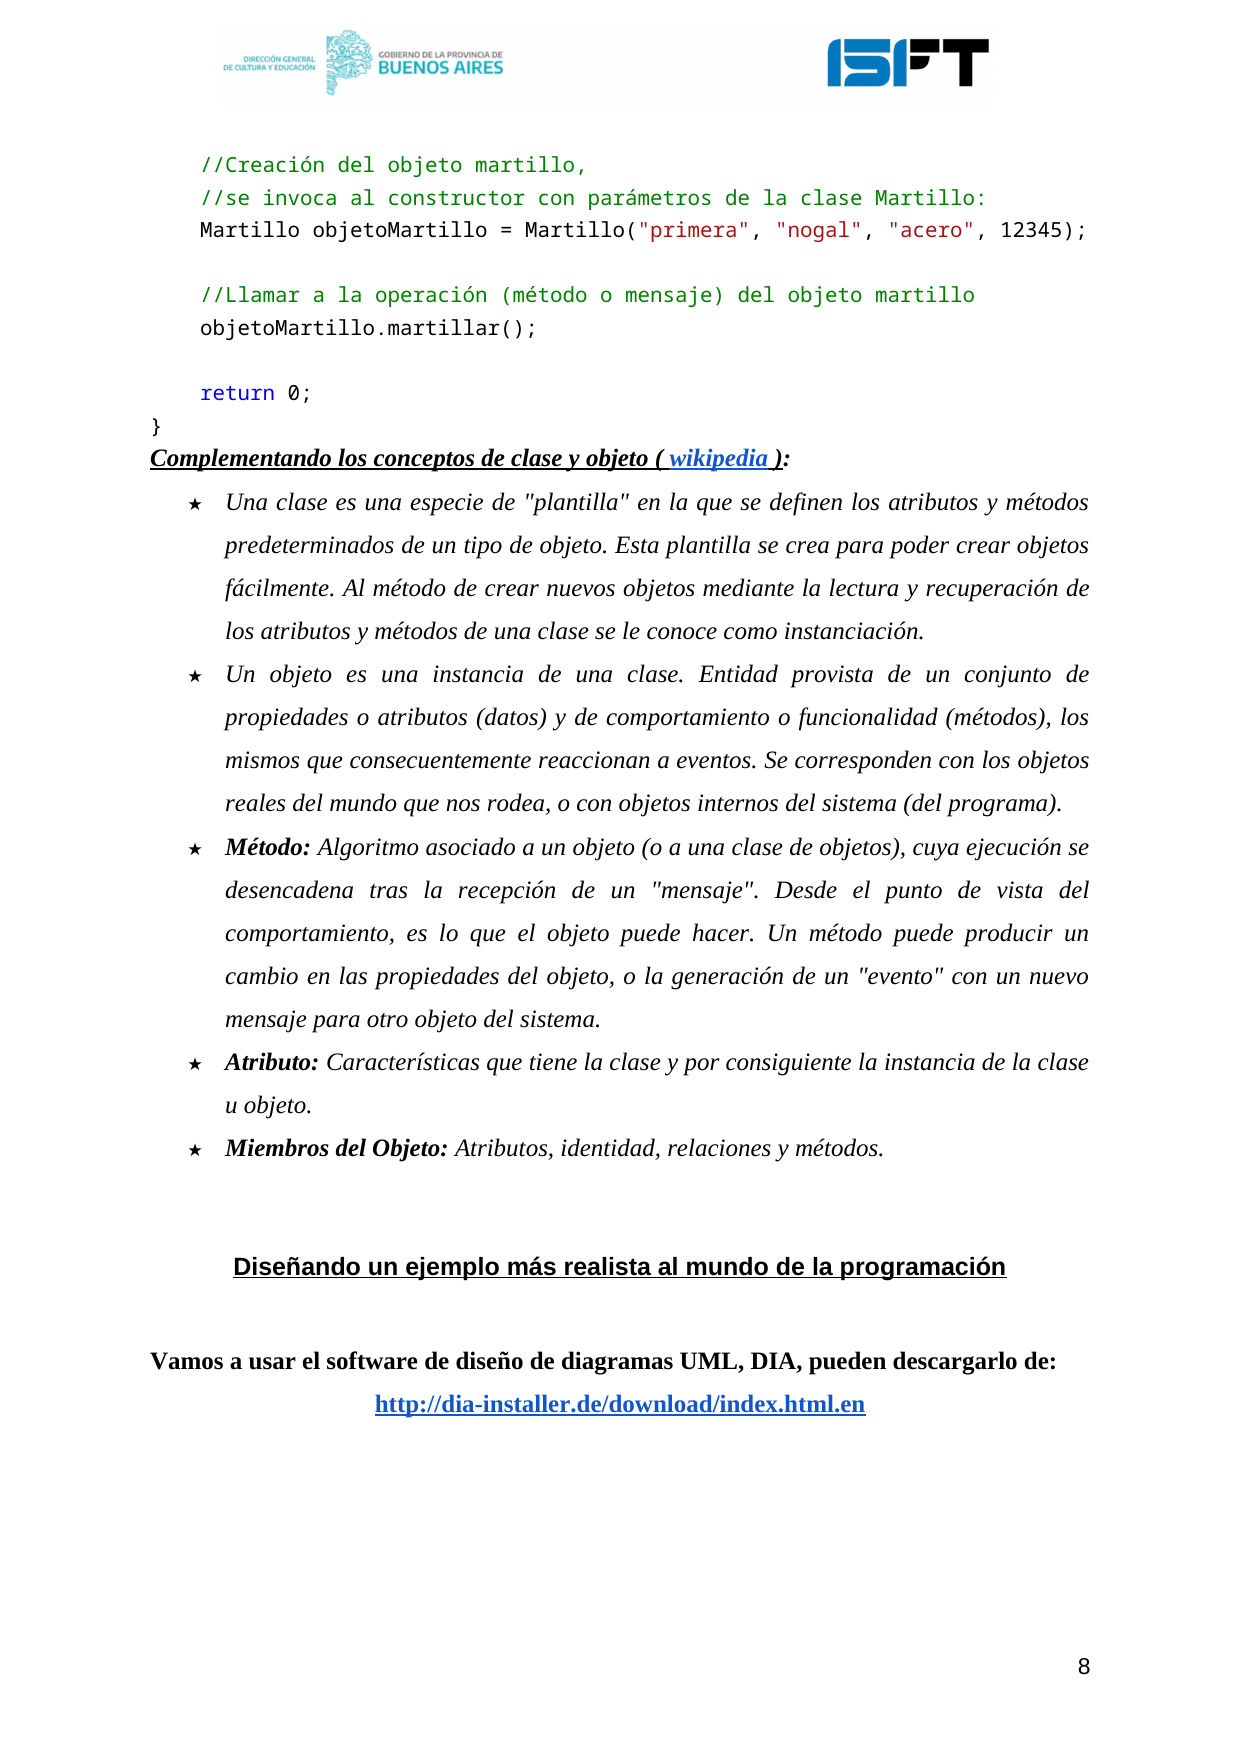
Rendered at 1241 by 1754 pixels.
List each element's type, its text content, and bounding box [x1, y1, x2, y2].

list Método: Algoritmo asociado a un objeto (o a una clase de objetos), cuya ejecución se desencadena tras la recepción de un "mensaje". Desde el punto de vista del comportamiento, es lo que el objeto puede hacer. Un método puede producir un cambio en las propiedades del objeto, o la generación de un "evento" con un nuevo mensaje para otro objeto del sistema. [187, 832, 1090, 1033]
subtitle Diseñando un ejemplo más realista al mundo de la programación [150, 1252, 1090, 1281]
text http://dia-installer.de/download/index.html.en [150, 1389, 1090, 1418]
list Un objeto es una instancia de una clase. Entidad provista de un conjunto de propiedades o atributos (datos) y de comportamiento o funcionalidad (métodos), los mismos que consecuentemente reaccionan a eventos. Se corresponden con los objetos reales del mundo que nos rodea, o con objetos internos del sistema (del programa). [187, 659, 1090, 817]
text Complementando los conceptos de clase y objeto ( wikipedia ): [150, 443, 1090, 472]
list Miembros del Objeto: Atributos, identidad, relaciones y métodos. [187, 1133, 1090, 1162]
list Atributo: Características que tiene la clase y por consiguiente la instancia de la clase u objeto. [187, 1047, 1090, 1119]
text Vamos a usar el software de diseño de diagramas UML, DIA, pueden descargarlo de: [150, 1346, 1090, 1375]
picture [218, 18, 994, 106]
list Una clase es una especie de "plantilla" en la que se definen los atributos y métodos predeterminados de un tipo de objeto. Esta plantilla se crea para poder crear objetos fácilmente. Al método de crear nuevos objetos mediante la lectura y recuperación de los atributos y métodos de una clase se le conoce como instanciación. [187, 487, 1090, 645]
text //Creación del objeto martillo, //se invoca al constructor con parámetros de la clase Martillo: Martillo objetoMartillo = Martillo("primera", "nogal", "acero", 12345); //Llamar a la operación (método o mensaje) del objeto martillo objetoMartillo.martillar(); return 0; } [150, 150, 1090, 439]
